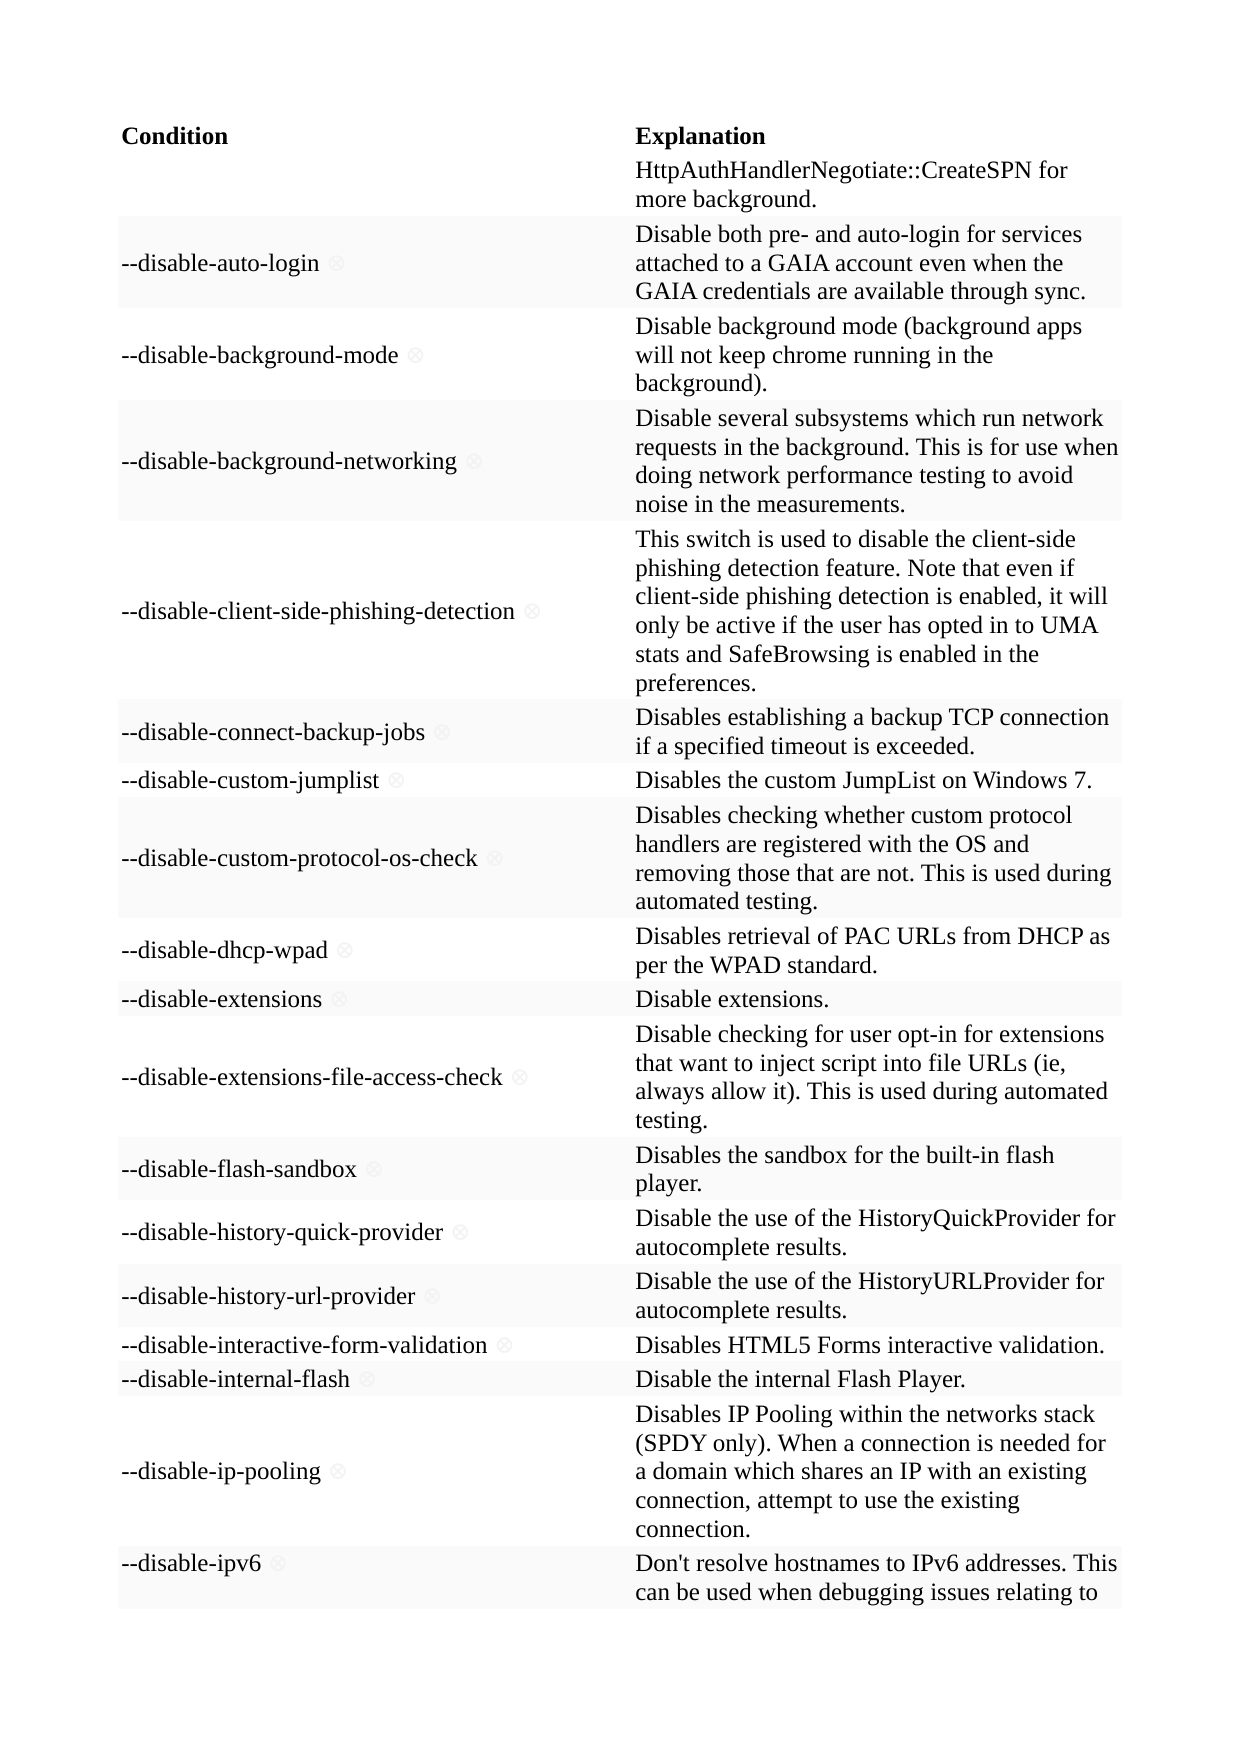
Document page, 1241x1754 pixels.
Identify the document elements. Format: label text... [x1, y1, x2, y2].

table_cell --disable-auto-login ⊗ [118, 216, 632, 308]
table_cell --disable-custom-jumplist ⊗ [118, 763, 632, 797]
table_cell Disables the custom JumpList on Windows 7. [632, 763, 1122, 797]
table_cell --disable-interactive-form-validation ⊗ [118, 1327, 632, 1361]
table_cell Disables the sandbox for the built-in flash player. [632, 1137, 1122, 1200]
table_cell Disables retrieval of PAC URLs from DHCP as per the WPAD standard. [632, 918, 1122, 981]
table_cell Disable the internal Flash Player. [632, 1361, 1122, 1396]
table_cell Disable the use of the HistoryURLProvider for autocomplete results. [632, 1264, 1122, 1327]
table_cell --disable-extensions ⊗ [118, 981, 632, 1016]
table_cell --disable-client-side-phishing-detection ⊗ [118, 521, 632, 699]
table_cell Disable checking for user opt-in for extensions that want to inject script into file URLs (ie, always allow it). This is used during automated testing. [632, 1016, 1122, 1137]
table_cell Disables checking whether custom protocol handlers are registered with the OS and removing those that are not. This is used during automated testing. [632, 797, 1122, 918]
table_cell Disable several subsystems which run network requests in the background. This is for use when doing network performance testing to avoid noise in the measurements. [632, 400, 1122, 521]
table_cell --disable-history-quick-provider ⊗ [118, 1200, 632, 1263]
table_cell --disable-background-mode ⊗ [118, 308, 632, 400]
table_cell Disable the use of the HistoryQuickProvider for autocomplete results. [632, 1200, 1122, 1263]
table_cell Disable both pre- and auto-login for services attached to a GAIA account even when the GAIA credentials are available through sync. [632, 216, 1122, 308]
table_cell Disables HTML5 Forms interactive validation. [632, 1327, 1122, 1361]
table_cell --disable-internal-flash ⊗ [118, 1361, 632, 1396]
table_cell This switch is used to disable the client-side phishing detection feature. Note that even if client-side phishing detection is enabled, it will only be active if the user has opted in to UMA stats and SafeBrowsing is enabled in the preferences. [632, 521, 1122, 699]
table_header Condition [118, 118, 632, 153]
table_cell --disable-extensions-file-access-check ⊗ [118, 1016, 632, 1137]
table_cell --disable-background-networking ⊗ [118, 400, 632, 521]
table_cell Disable extensions. [632, 981, 1122, 1016]
table_cell --disable-dhcp-wpad ⊗ [118, 918, 632, 981]
table_cell Don't resolve hostnames to IPv6 addresses. This can be used when debugging issues relating to [632, 1546, 1122, 1609]
table_cell HttpAuthHandlerNegotiate::CreateSPN for more background. [632, 153, 1122, 216]
table_cell --disable-flash-sandbox ⊗ [118, 1137, 632, 1200]
table_cell --disable-ip-pooling ⊗ [118, 1396, 632, 1546]
table_cell --disable-history-url-provider ⊗ [118, 1264, 632, 1327]
table_cell --disable-connect-backup-jobs ⊗ [118, 699, 632, 763]
table_cell Disable background mode (background apps will not keep chrome running in the background). [632, 308, 1122, 400]
table_cell Disables establishing a backup TCP connection if a specified timeout is exceeded. [632, 699, 1122, 763]
table_cell Disables IP Pooling within the networks stack (SPDY only). When a connection is needed for a domain which shares an IP with an existing connection, attempt to use the existing connection. [632, 1396, 1122, 1546]
table_header Explanation [632, 118, 1122, 153]
table_cell [118, 153, 632, 216]
table_cell --disable-custom-protocol-os-check ⊗ [118, 797, 632, 918]
table_cell --disable-ipv6 ⊗ [118, 1546, 632, 1609]
